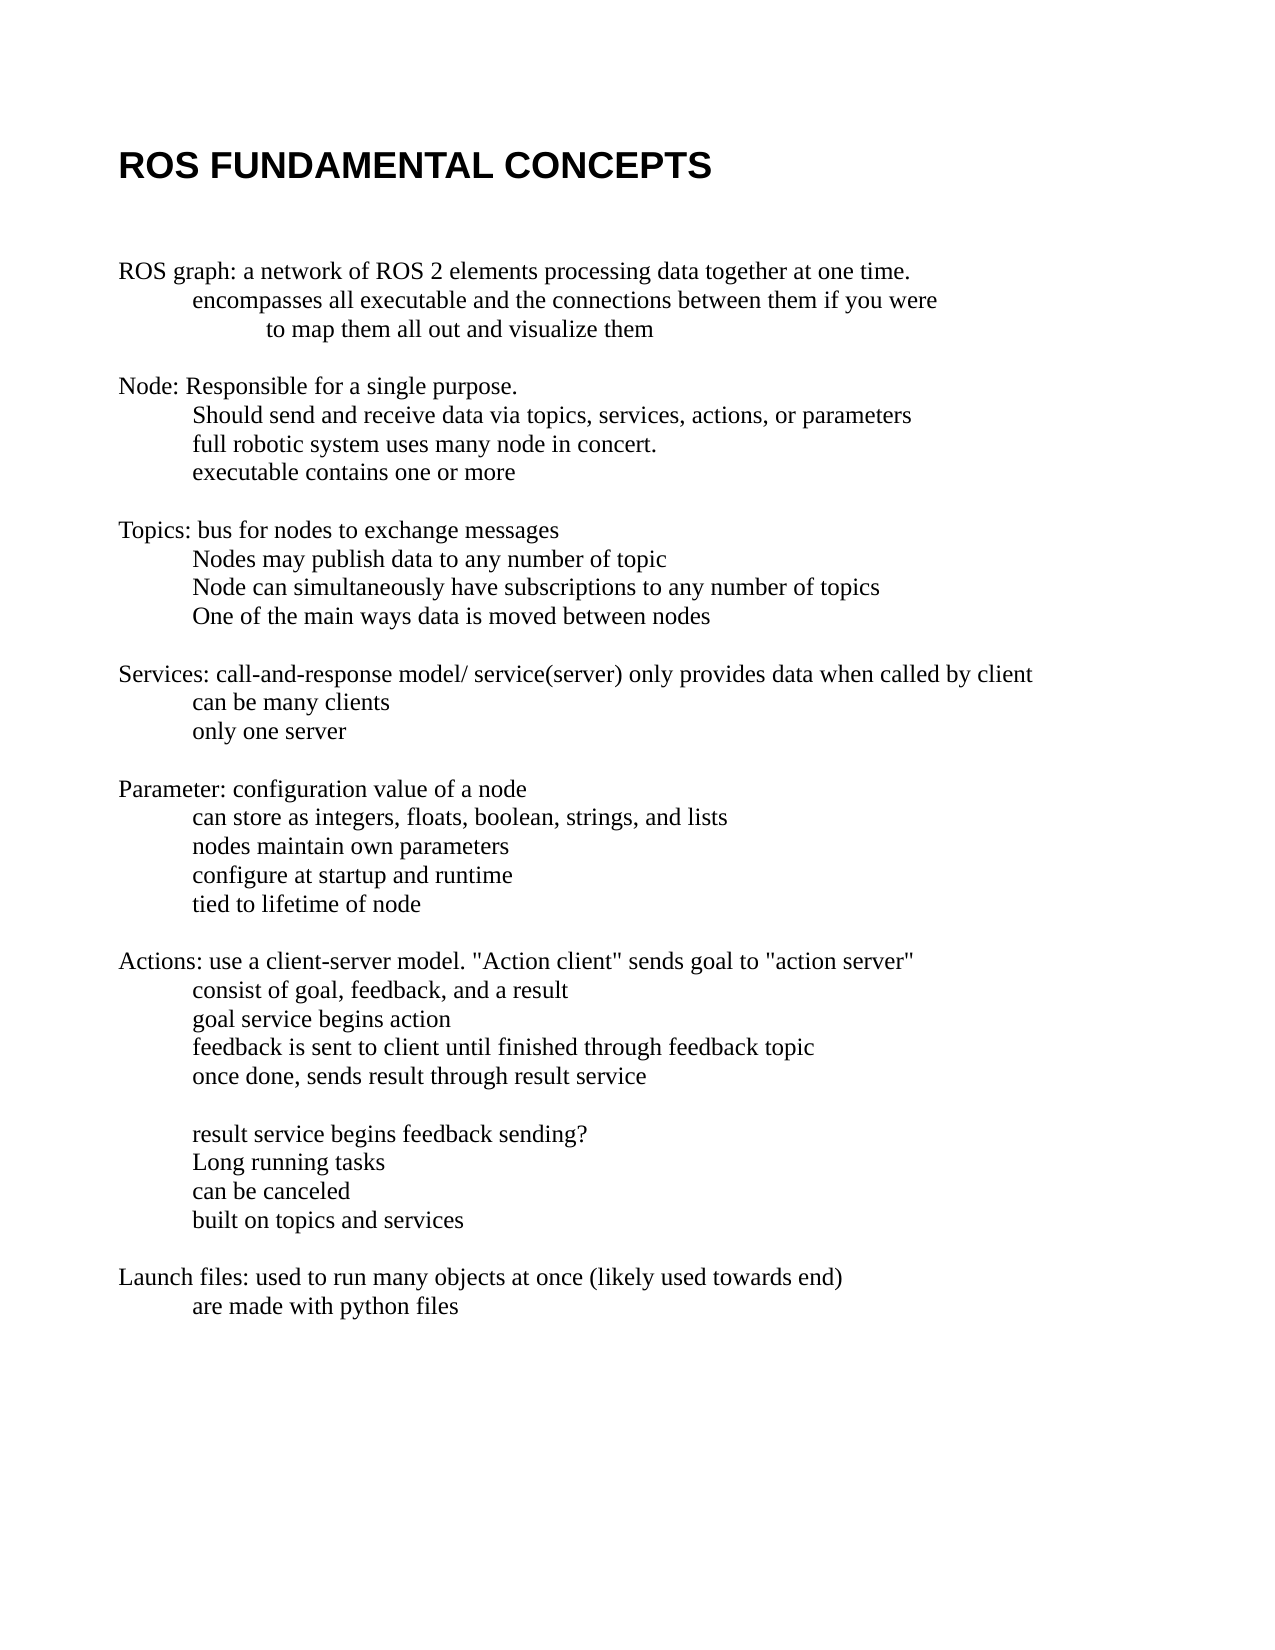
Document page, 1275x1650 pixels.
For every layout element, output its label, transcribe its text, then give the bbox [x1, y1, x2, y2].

text built on topics and services [118, 1205, 1157, 1234]
text Topics: bus for nodes to exchange messages [118, 515, 1157, 544]
text goal service begins action [118, 1004, 1157, 1032]
text Parameter: configuration value of a node [118, 774, 1157, 802]
text executable contains one or more [118, 457, 1157, 486]
text Actions: use a client-server model. "Action client" sends goal to "action server" [118, 946, 1157, 975]
text Long running tasks [118, 1147, 1157, 1176]
text ROS graph: a network of ROS 2 elements processing data together at one time. [118, 256, 1157, 285]
text full robotic system uses many node in concert. [118, 429, 1157, 457]
text One of the main ways data is moved between nodes [118, 601, 1157, 630]
text to map them all out and visualize them [118, 314, 1157, 342]
text are made with python files [118, 1291, 1157, 1320]
text result service begins feedback sending? [118, 1119, 1157, 1147]
text Launch files: used to run many objects at once (likely used towards end) [118, 1262, 1157, 1291]
text can be many clients [118, 687, 1157, 716]
text configure at startup and runtime [118, 860, 1157, 889]
text once done, sends result through result service [118, 1061, 1157, 1090]
text can store as integers, floats, boolean, strings, and lists [118, 802, 1157, 831]
text only one server [118, 716, 1157, 745]
text encompasses all executable and the connections between them if you were [118, 285, 1157, 314]
text Nodes may publish data to any number of topic [118, 544, 1157, 572]
text Node can simultaneously have subscriptions to any number of topics [118, 572, 1157, 601]
subtitle ROS FUNDAMENTAL CONCEPTS [118, 143, 1157, 186]
text consist of goal, feedback, and a result [118, 975, 1157, 1004]
text Services: call-and-response model/ service(server) only provides data when called by client [118, 659, 1157, 687]
text Node: Responsible for a single purpose. [118, 371, 1157, 400]
text nodes maintain own parameters [118, 831, 1157, 860]
text feedback is sent to client until finished through feedback topic [118, 1032, 1157, 1061]
text tied to lifetime of node [118, 889, 1157, 917]
text can be canceled [118, 1176, 1157, 1205]
text Should send and receive data via topics, services, actions, or parameters [118, 400, 1157, 429]
